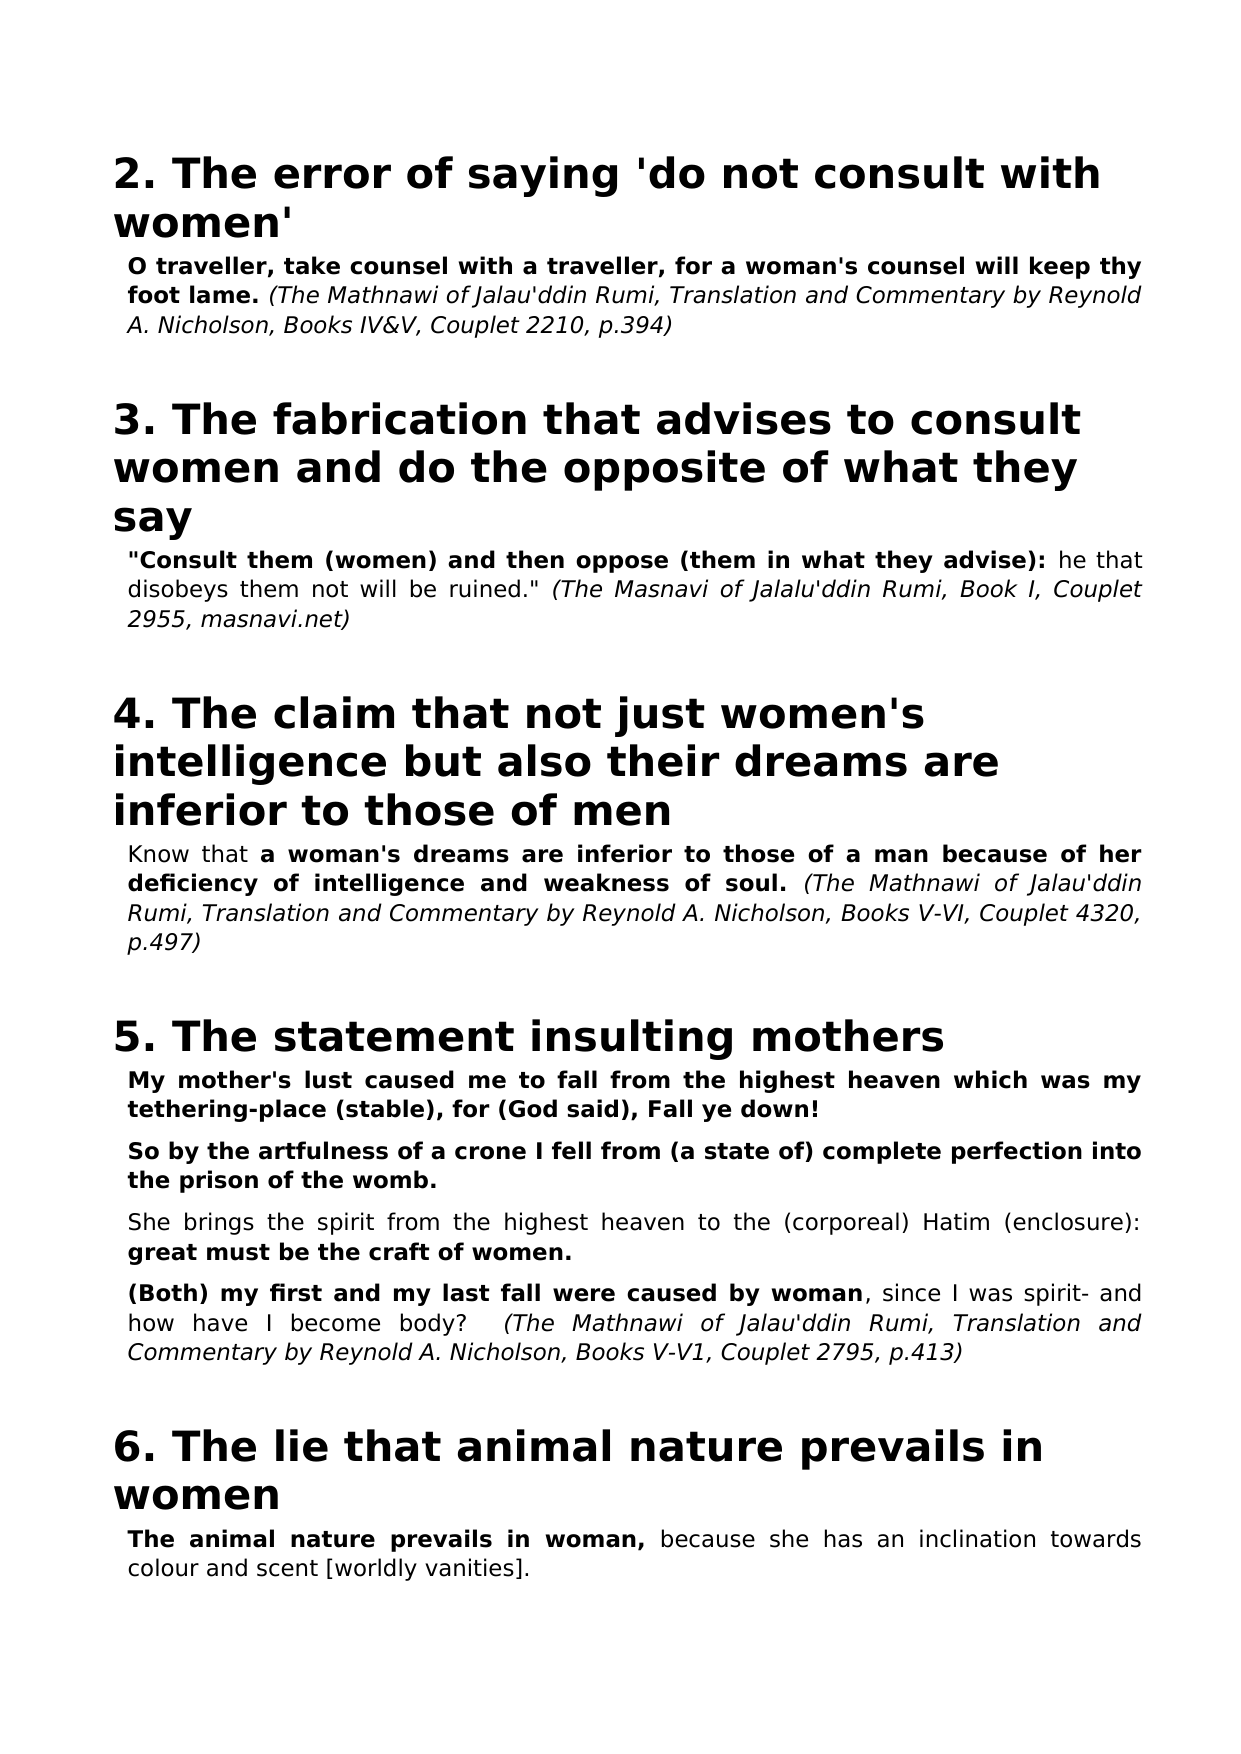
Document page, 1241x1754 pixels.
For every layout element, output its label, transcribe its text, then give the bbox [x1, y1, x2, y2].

text "Consult them (women) and then oppose (them in what they advise): he that disobeys them not will be ruined." (The Masnavi of Jalalu'ddin Rumi, Book I, Couplet 2955, masnavi.net) [127, 547, 1143, 632]
text Know that a woman's dreams are inferior to those of a man because of her deficiency of intelligence and weakness of soul. (The Mathnawi of Jalau'ddin Rumi, Translation and Commentary by Reynold A. Nicholson, Books V-VI, Couplet 4320, p.497) [127, 841, 1143, 956]
subtitle 6. The lie that animal nature prevails in women [112, 1423, 1165, 1520]
text My mother's lust caused me to fall from the highest heaven which was my tethering-place (stable), for (God said), Fall ye down! [127, 1067, 1143, 1123]
subtitle 5. The statement insulting mothers [112, 1013, 1165, 1061]
text She brings the spirit from the highest heaven to the (corporeal) Hatim (enclosure): great must be the craft of women. [127, 1209, 1143, 1265]
text (Both) my first and my last fall were caused by woman, since I was spirit- and how have I become body? (The Mathnawi of Jalau'ddin Rumi, Translation and Commentary by Reynold A. Nicholson, Books V-V1, Couplet 2795, p.413) [127, 1281, 1143, 1366]
text So by the artfulness of a crone I fell from (a state of) complete perfection into the prison of the womb. [127, 1138, 1143, 1194]
subtitle 4. The claim that not just women's intelligence but also their dreams are inferior to those of men [112, 689, 1165, 835]
text The animal nature prevails in woman, because she has an inclination towards colour and scent [worldly vanities]. [127, 1526, 1143, 1582]
subtitle 2. The error of saying 'do not consult with women' [112, 150, 1165, 247]
subtitle 3. The fabrication that advises to consult women and do the opposite of what they say [112, 395, 1165, 541]
text O traveller, take counsel with a traveller, for a woman's counsel will keep thy foot lame. (The Mathnawi of Jalau'ddin Rumi, Translation and Commentary by Reynold A. Nicholson, Books IV&V, Couplet 2210, p.394) [127, 253, 1143, 338]
